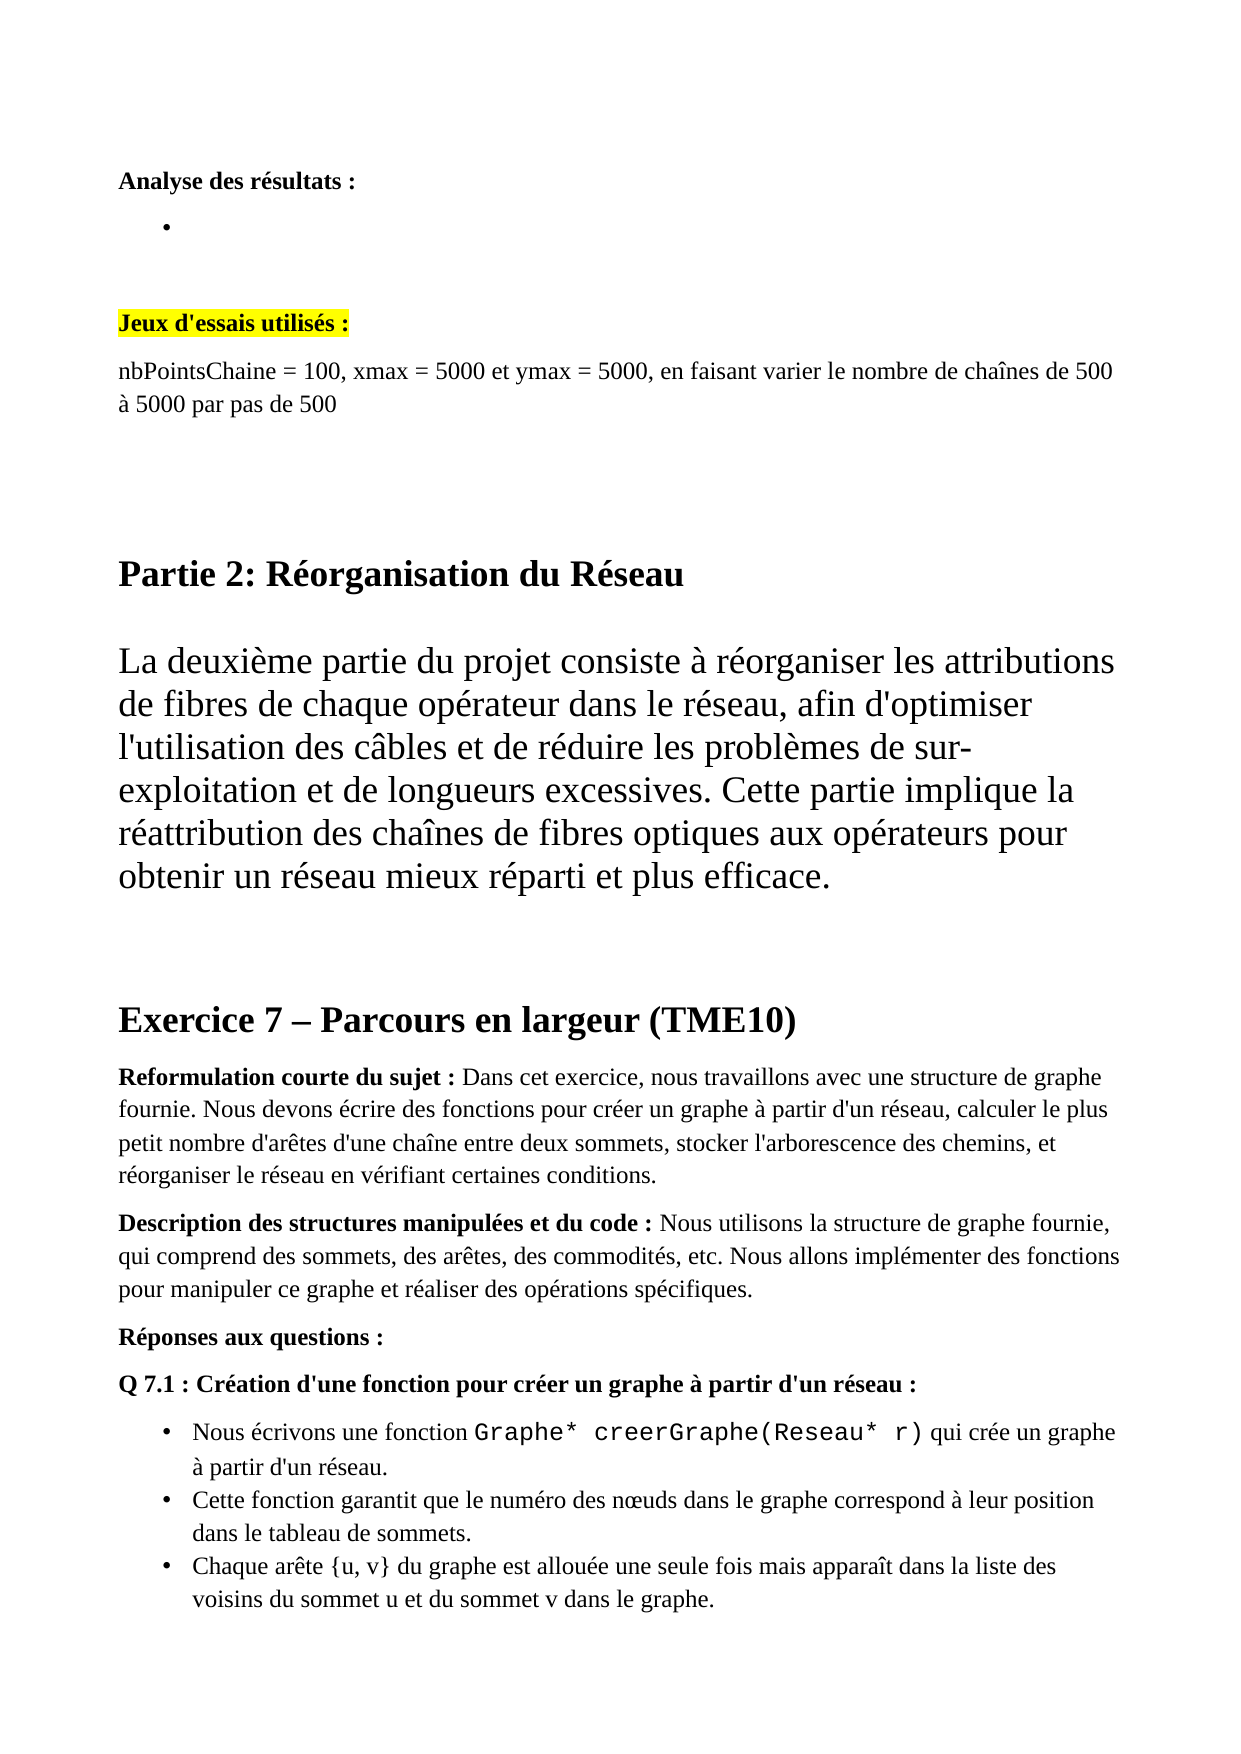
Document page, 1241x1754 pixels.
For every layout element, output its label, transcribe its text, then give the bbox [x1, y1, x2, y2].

text Réponses aux questions : [118, 1322, 1122, 1351]
text La deuxième partie du projet consiste à réorganiser les attributions de fibres de chaque opérateur dans le réseau, afin d'optimiser l'utilisation des câbles et de réduire les problèmes de sur-exploitation et de longueurs excessives. Cette partie implique la réattribution des chaînes de fibres optiques aux opérateurs pour obtenir un réseau mieux réparti et plus efficace. [118, 595, 1122, 940]
list Cette fonction garantit que le numéro des nœuds dans le graphe correspond à leur position dans le tableau de sommets. [162, 1485, 1122, 1547]
text Analyse des résultats : [118, 166, 1122, 194]
text Partie 2: Réorganisation du Réseau [118, 552, 1122, 595]
text Exercice 7 – Parcours en largeur (TME10) [118, 997, 1122, 1041]
text Description des structures manipulées et du code : Nous utilisons la structure de graphe fournie, qui comprend des sommets, des arêtes, des commodités, etc. Nous allons implémenter des fonctions pour manipuler ce graphe et réaliser des opérations spécifiques. [118, 1208, 1122, 1303]
list Chaque arête {u, v} du graphe est allouée une seule fois mais apparaît dans la liste des voisins du sommet u et du sommet v dans le graphe. [162, 1551, 1122, 1613]
text nbPointsChaine = 100, xmax = 5000 et ymax = 5000, en faisant varier le nombre de chaînes de 500 à 5000 par pas de 500 [118, 356, 1122, 418]
text Jeux d'essais utilisés : [118, 308, 1122, 337]
text Q 7.1 : Création d'une fonction pour créer un graphe à partir d'un réseau : [118, 1369, 1122, 1398]
text Reformulation courte du sujet : Dans cet exercice, nous travaillons avec une structure de graphe fournie. Nous devons écrire des fonctions pour créer un graphe à partir d'un réseau, calculer le plus petit nombre d'arêtes d'une chaîne entre deux sommets, stocker l'arborescence des chemins, et réorganiser le réseau en vérifiant certaines conditions. [118, 1062, 1122, 1189]
list Nous écrivons une fonction Graphe* creerGraphe(Reseau* r) qui crée un graphe à partir d'un réseau. [162, 1417, 1122, 1481]
